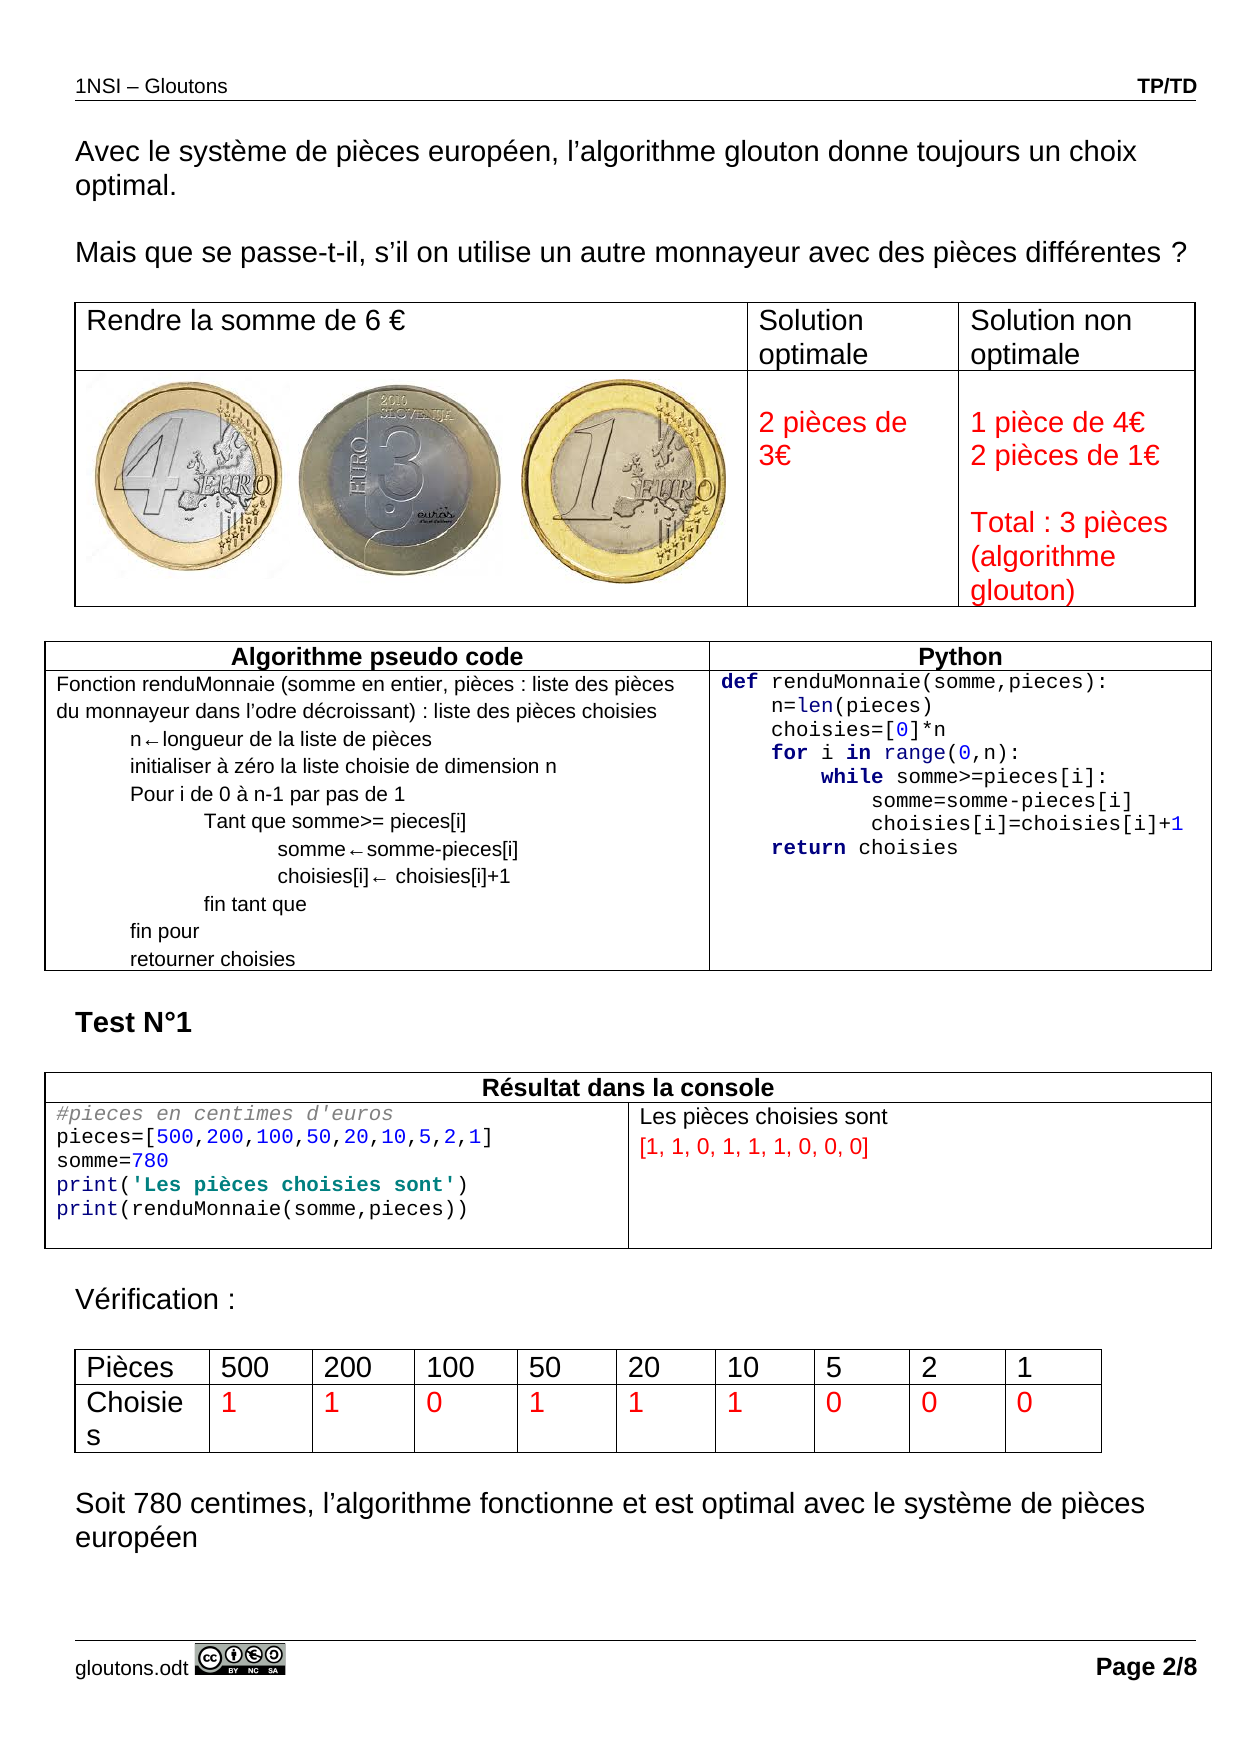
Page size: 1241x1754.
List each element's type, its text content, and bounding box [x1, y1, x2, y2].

table_header 5 [815, 1350, 909, 1384]
table_header Résultat dans la console [46, 1073, 1211, 1102]
table_header 20 [617, 1350, 715, 1384]
table_header Python [710, 642, 1211, 670]
text Mais que se passe-t-il, s’il on utilise un autre monnayeur avec des pièces différentes ? [75, 235, 1196, 268]
table_cell 0 [415, 1385, 517, 1452]
table_cell 1 [313, 1385, 414, 1452]
table_cell 1 [716, 1385, 814, 1452]
table_header 200 [313, 1350, 414, 1384]
text Soit 780 centimes, l’algorithme fonctionne et est optimal avec le système de pièces européen [75, 1486, 1196, 1553]
table_cell def renduMonnaie(somme,pieces): n=len(pieces) choisies=[0]*n for i in range(0,n): while somme>=pieces[i]: somme=somme-pieces[i] choisies[i]=choisies[i]+1 return choisies [710, 671, 1211, 970]
table_cell Choisies [76, 1385, 209, 1452]
table_cell Fonction renduMonnaie (somme en entier, pièces : liste des pièces du monnayeur dans l’odre décroissant) : liste des pièces choisies n←longueur de la liste de pièces initialiser à zéro la liste choisie de dimension n Pour i de 0 à n-1 par pas de 1 Tant que somme>= pieces[i] somme←somme-pieces[i] choisies[i]← choisies[i]+1 fin tant que fin pour retourner choisies [46, 671, 709, 970]
table_cell 1 [518, 1385, 616, 1452]
text Test N°1 [75, 1005, 1196, 1038]
table_cell 0 [910, 1385, 1005, 1452]
table_cell 1 [617, 1385, 715, 1452]
table_header 100 [415, 1350, 517, 1384]
table_header Algorithme pseudo code [46, 642, 709, 670]
table_cell Les pièces choisies sont [1, 1, 0, 1, 1, 1, 0, 0, 0] [629, 1103, 1211, 1247]
table_cell 0 [1006, 1385, 1101, 1452]
table_cell 0 [815, 1385, 909, 1452]
table_header Rendre la somme de 6 € [76, 303, 747, 370]
text Avec le système de pièces européen, l’algorithme glouton donne toujours un choix optimal. [75, 134, 1196, 201]
table_header 2 [910, 1350, 1005, 1384]
table_header Solution non optimale [959, 303, 1194, 370]
table_cell [76, 371, 747, 606]
table_header Solution optimale [748, 303, 958, 370]
text Vérification : [75, 1282, 1196, 1316]
table_header 10 [716, 1350, 814, 1384]
table_cell 1 [210, 1385, 312, 1452]
table_cell #pieces en centimes d'euros pieces=[500,200,100,50,20,10,5,2,1] somme=780 print('Les pièces choisies sont') print(renduMonnaie(somme,pieces)) [46, 1103, 628, 1247]
table_header Pièces [76, 1350, 209, 1384]
picture [194, 1643, 286, 1675]
table_header 1 [1006, 1350, 1101, 1384]
table_header 500 [210, 1350, 312, 1384]
table_cell 2 pièces de 3€ [748, 371, 958, 606]
table_header 50 [518, 1350, 616, 1384]
table_cell 1 pièce de 4€ 2 pièces de 1€ Total : 3 pièces (algorithme glouton) [959, 371, 1194, 606]
